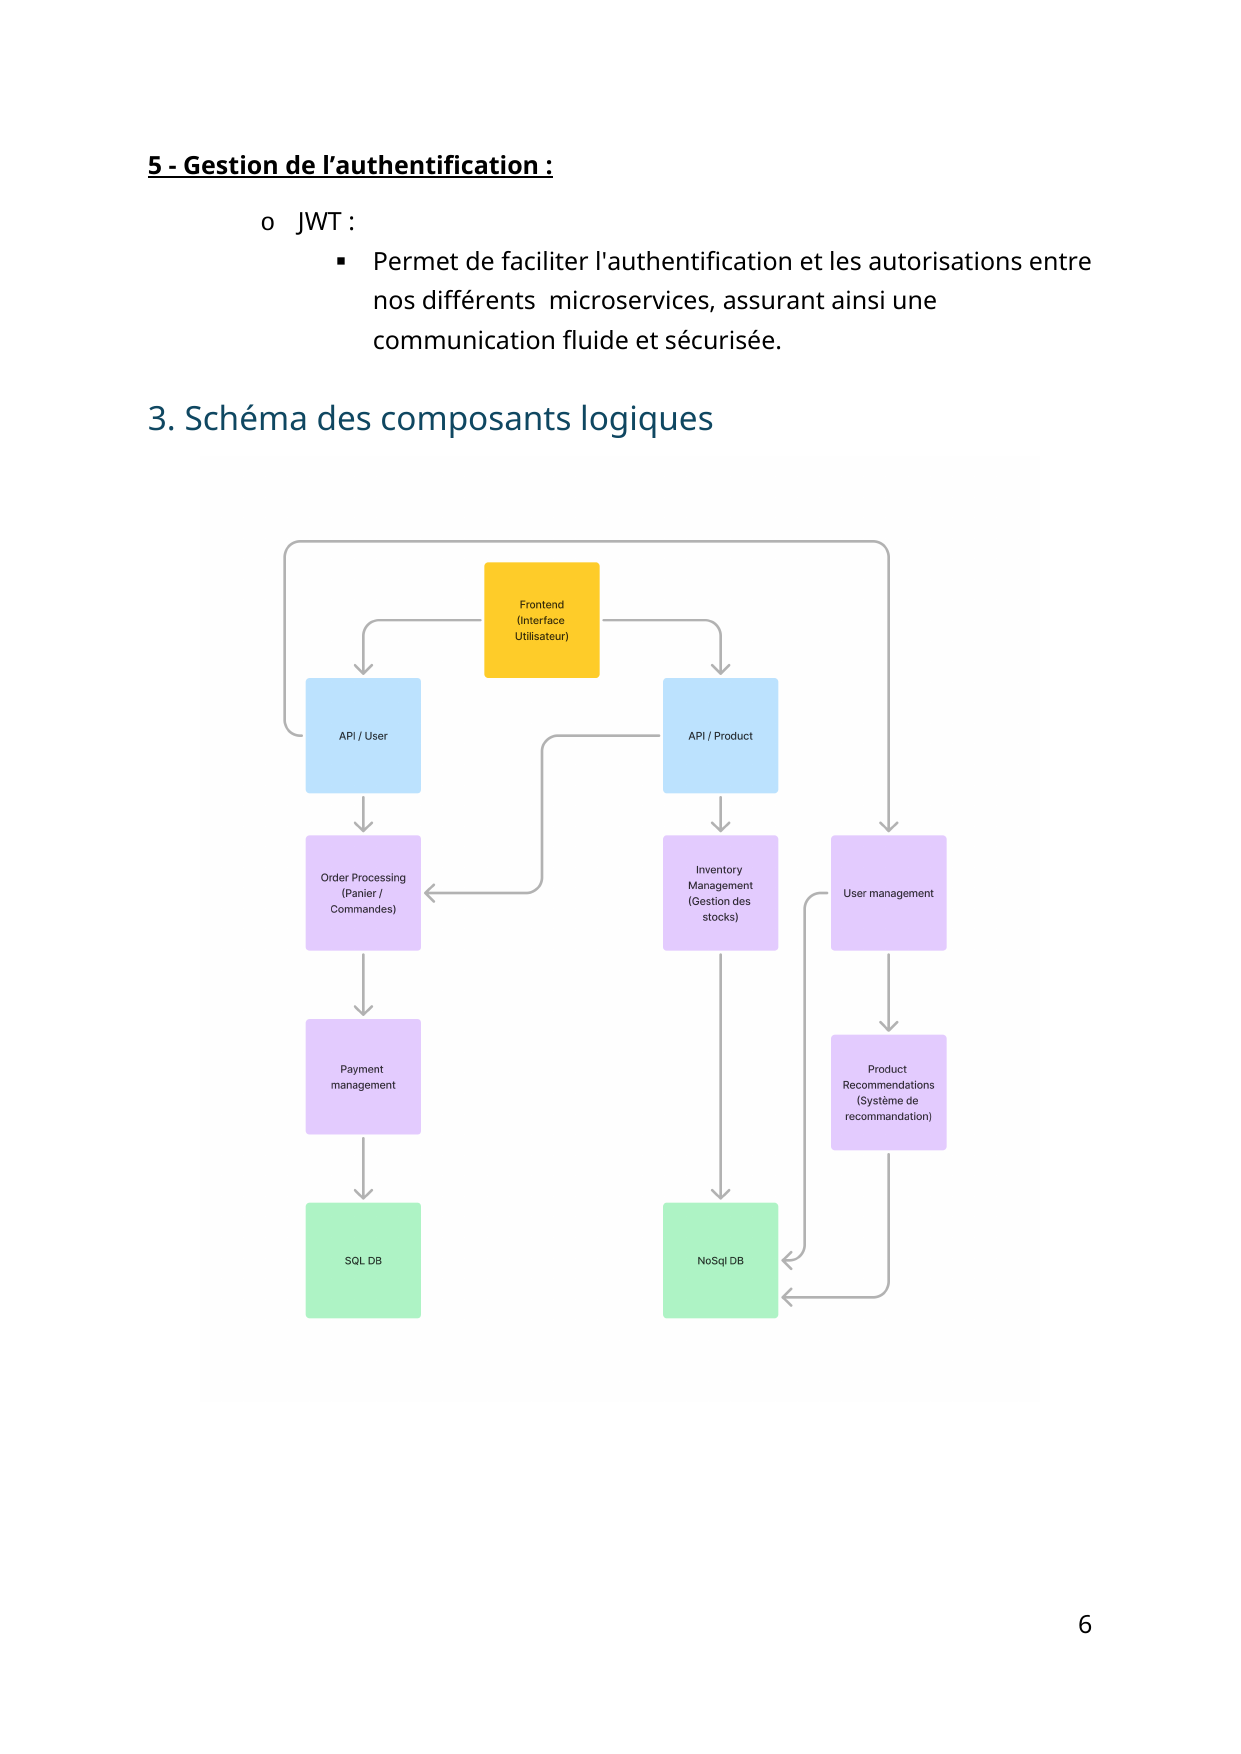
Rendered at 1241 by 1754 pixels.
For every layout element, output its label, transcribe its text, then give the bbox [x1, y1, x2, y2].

text 5 - Gestion de l’authentification : [148, 148, 1093, 182]
subtitle 3. Schéma des composants logiques [148, 395, 1093, 441]
list Permet de faciliter l'authentification et les autorisations entre nos différents microservices, assurant ainsi une communication fluide et sécurisée. [335, 243, 1093, 356]
list JWT : [260, 204, 1093, 238]
picture [199, 456, 1041, 1402]
